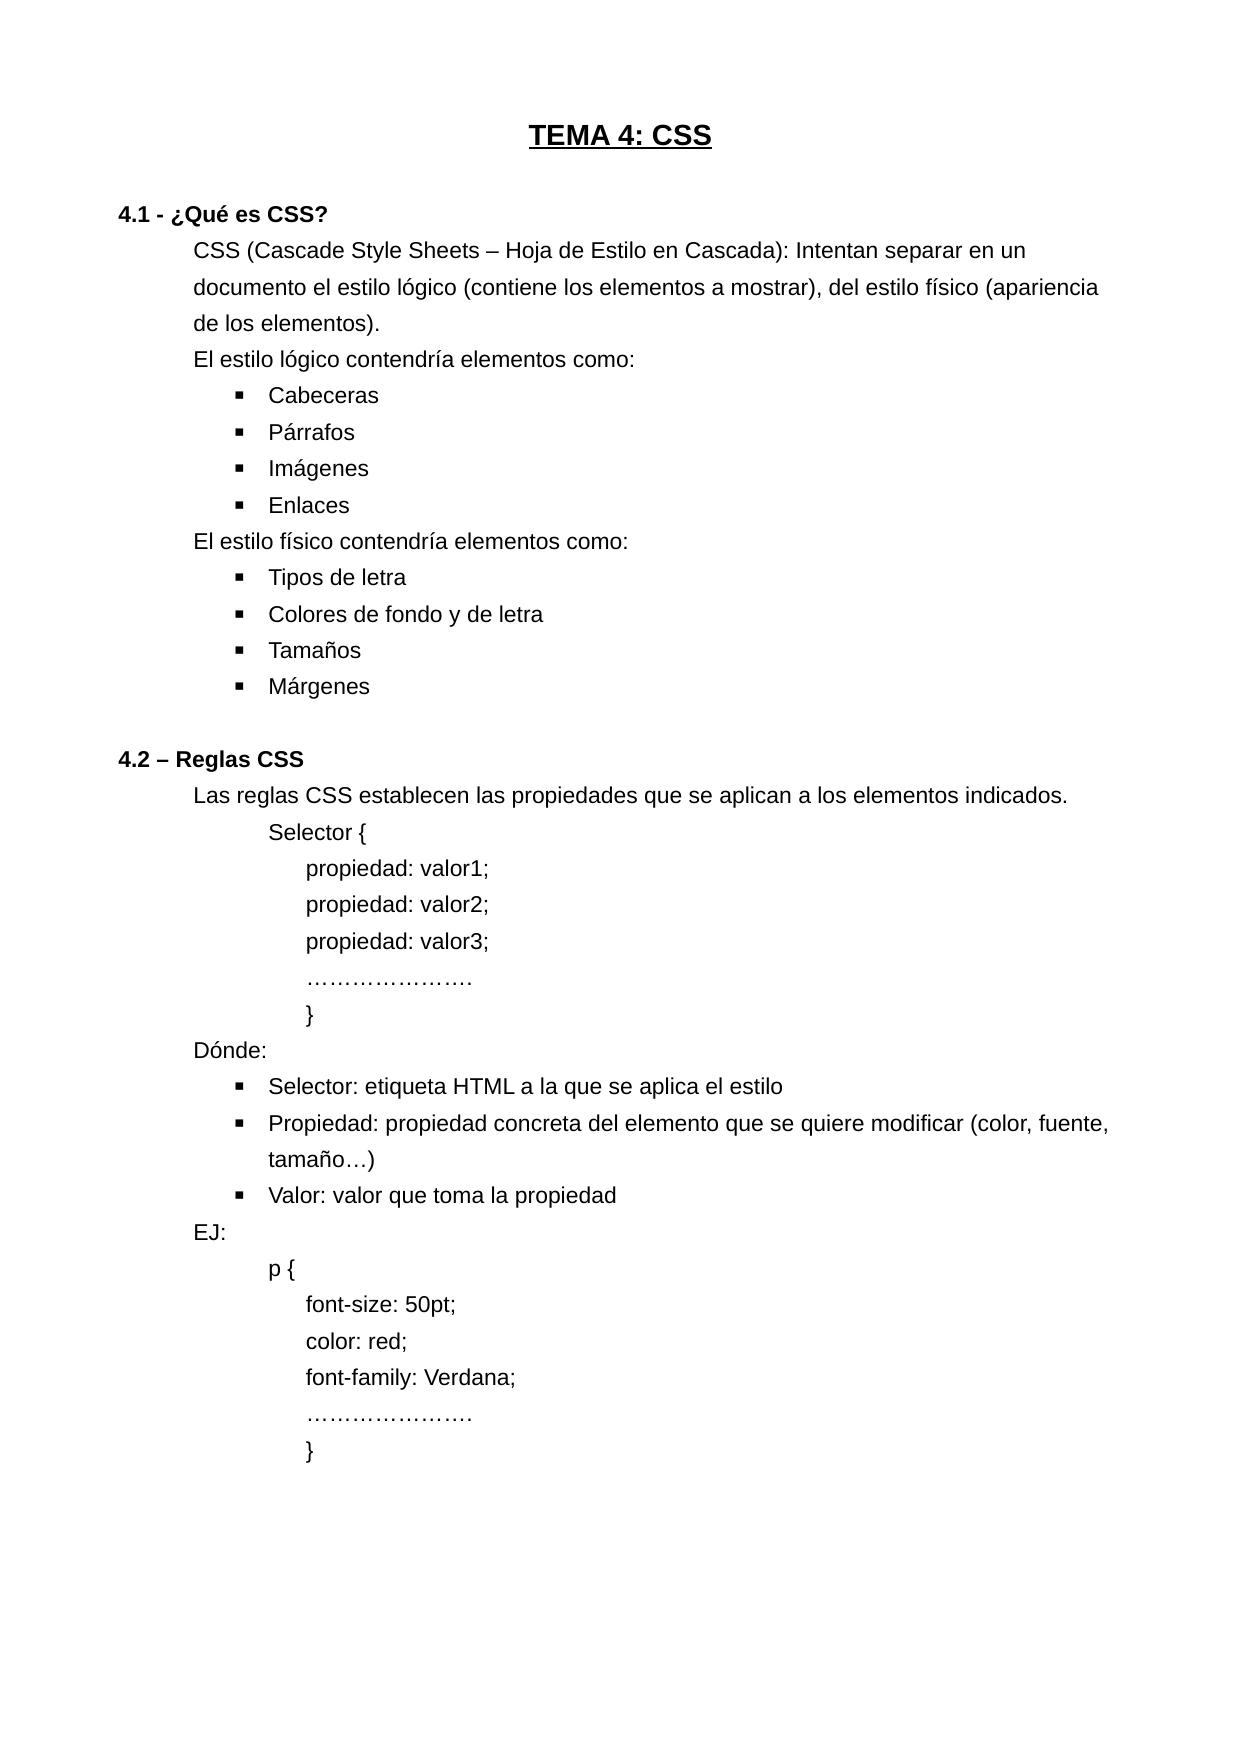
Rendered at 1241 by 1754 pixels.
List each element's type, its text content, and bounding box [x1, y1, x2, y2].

list Tipos de letra [231, 564, 1122, 591]
list CSS (Cascade Style Sheets – Hoja de Estilo en Cascada): Intentan separar en un documento el estilo lógico (contiene los elementos a mostrar), del estilo físico (apariencia de los elementos). [156, 237, 1122, 336]
list Selector: etiqueta HTML a la que se aplica el estilo [231, 1073, 1122, 1099]
list …………………. [268, 1400, 1122, 1427]
text 4.1 - ¿Qué es CSS? [118, 201, 1122, 227]
list Selector { [231, 819, 1122, 845]
list Imágenes [231, 455, 1122, 482]
list } [268, 1001, 1122, 1027]
list El estilo físico contendría elementos como: [156, 528, 1122, 554]
list font-family: Verdana; [268, 1364, 1122, 1390]
list propiedad: valor1; [268, 855, 1122, 881]
text 4.2 – Reglas CSS [118, 746, 1122, 772]
list propiedad: valor3; [268, 928, 1122, 954]
list p { [231, 1255, 1122, 1281]
list Enlaces [231, 492, 1122, 518]
list Dónde: [156, 1037, 1122, 1063]
list …………………. [268, 964, 1122, 991]
list font-size: 50pt; [268, 1291, 1122, 1318]
list Valor: valor que toma la propiedad [231, 1182, 1122, 1209]
list } [268, 1437, 1122, 1463]
list Propiedad: propiedad concreta del elemento que se quiere modificar (color, fuente, tamaño…) [231, 1109, 1122, 1172]
list Márgenes [231, 673, 1122, 700]
list propiedad: valor2; [268, 891, 1122, 918]
list Tamaños [231, 637, 1122, 663]
list Cabeceras [231, 382, 1122, 409]
text TEMA 4: CSS [118, 118, 1122, 152]
list Párrafos [231, 419, 1122, 445]
list Las reglas CSS establecen las propiedades que se aplican a los elementos indicados. [156, 782, 1122, 809]
list Colores de fondo y de letra [231, 601, 1122, 627]
list El estilo lógico contendría elementos como: [156, 346, 1122, 372]
list color: red; [268, 1328, 1122, 1354]
list EJ: [156, 1219, 1122, 1245]
